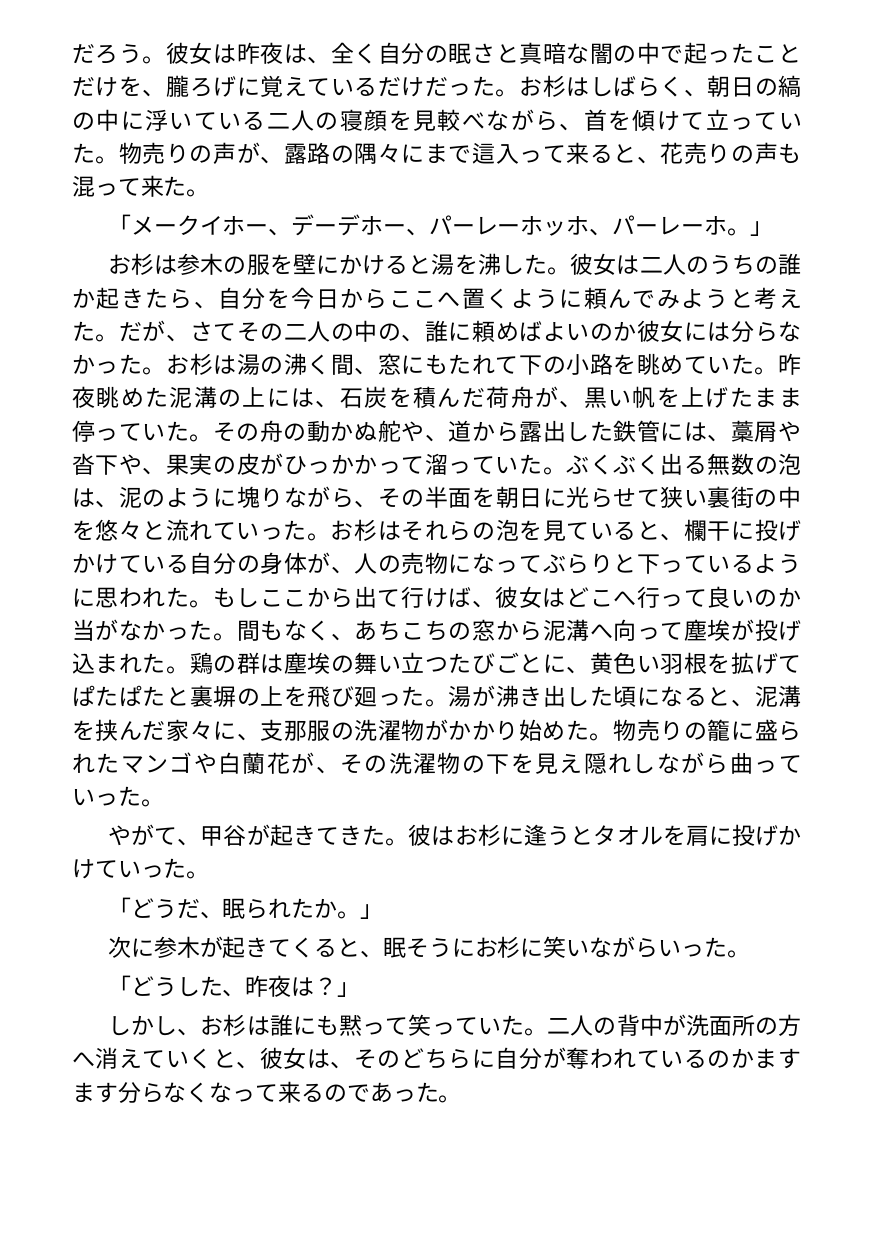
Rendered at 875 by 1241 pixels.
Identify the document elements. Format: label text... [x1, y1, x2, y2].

text 「どうだ、眠られたか。」 [72, 891, 802, 924]
text 次に参木が起きてくると、眠そうにお杉に笑いながらいった。 [72, 930, 802, 963]
text だろう。彼女は昨夜は、全く自分の眠さと真暗な闇の中で起ったことだけを、朧ろげに覚えているだけだった。お杉はしばらく、朝日の縞の中に浮いている二人の寝顔を見較べながら、首を傾けて立っていた。物売りの声が、露路の隅々にまで這入って来ると、花売りの声も混って来た。 [72, 36, 802, 202]
text お杉は参木の服を壁にかけると湯を沸した。彼女は二人のうちの誰か起きたら、自分を今日からここへ置くように頼んでみようと考えた。だが、さてその二人の中の、誰に頼めばよいのか彼女には分らなかった。お杉は湯の沸く間、窓にもたれて下の小路を眺めていた。昨夜眺めた泥溝の上には、石炭を積んだ荷舟が、黒い帆を上げたまま停っていた。その舟の動かぬ舵や、道から露出した鉄管には、藁屑や沓下や、果実の皮がひっかかって溜っていた。ぶくぶく出る無数の泡は、泥のように塊りながら、その半面を朝日に光らせて狭い裏街の中を悠々と流れていった。お杉はそれらの泡を見ていると、欄干に投げかけている自分の身体が、人の売物になってぶらりと下っているように思われた。もしここから出て行けば、彼女はどこへ行って良いのか当がなかった。間もなく、あちこちの窓から泥溝へ向って塵埃が投げ込まれた。鶏の群は塵埃の舞い立つたびごとに、黄色い羽根を拡げてぱたぱたと裏塀の上を飛び廻った。湯が沸き出した頃になると、泥溝を挟んだ家々に、支那服の洗濯物がかかり始めた。物売りの籠に盛られたマンゴや白蘭花が、その洗濯物の下を見え隠れしながら曲っていった。 [72, 247, 802, 812]
text 「どうした、昨夜は？」 [72, 969, 802, 1002]
text やがて、甲谷が起きてきた。彼はお杉に逢うとタオルを肩に投げかけていった。 [72, 818, 802, 884]
text しかし、お杉は誰にも黙って笑っていた。二人の背中が洗面所の方へ消えていくと、彼女は、そのどちらに自分が奪われているのかますます分らなくなって来るのであった。 [72, 1008, 802, 1108]
text 「メークイホー、デーデホー、パーレーホッホ、パーレーホ。」 [72, 208, 802, 241]
